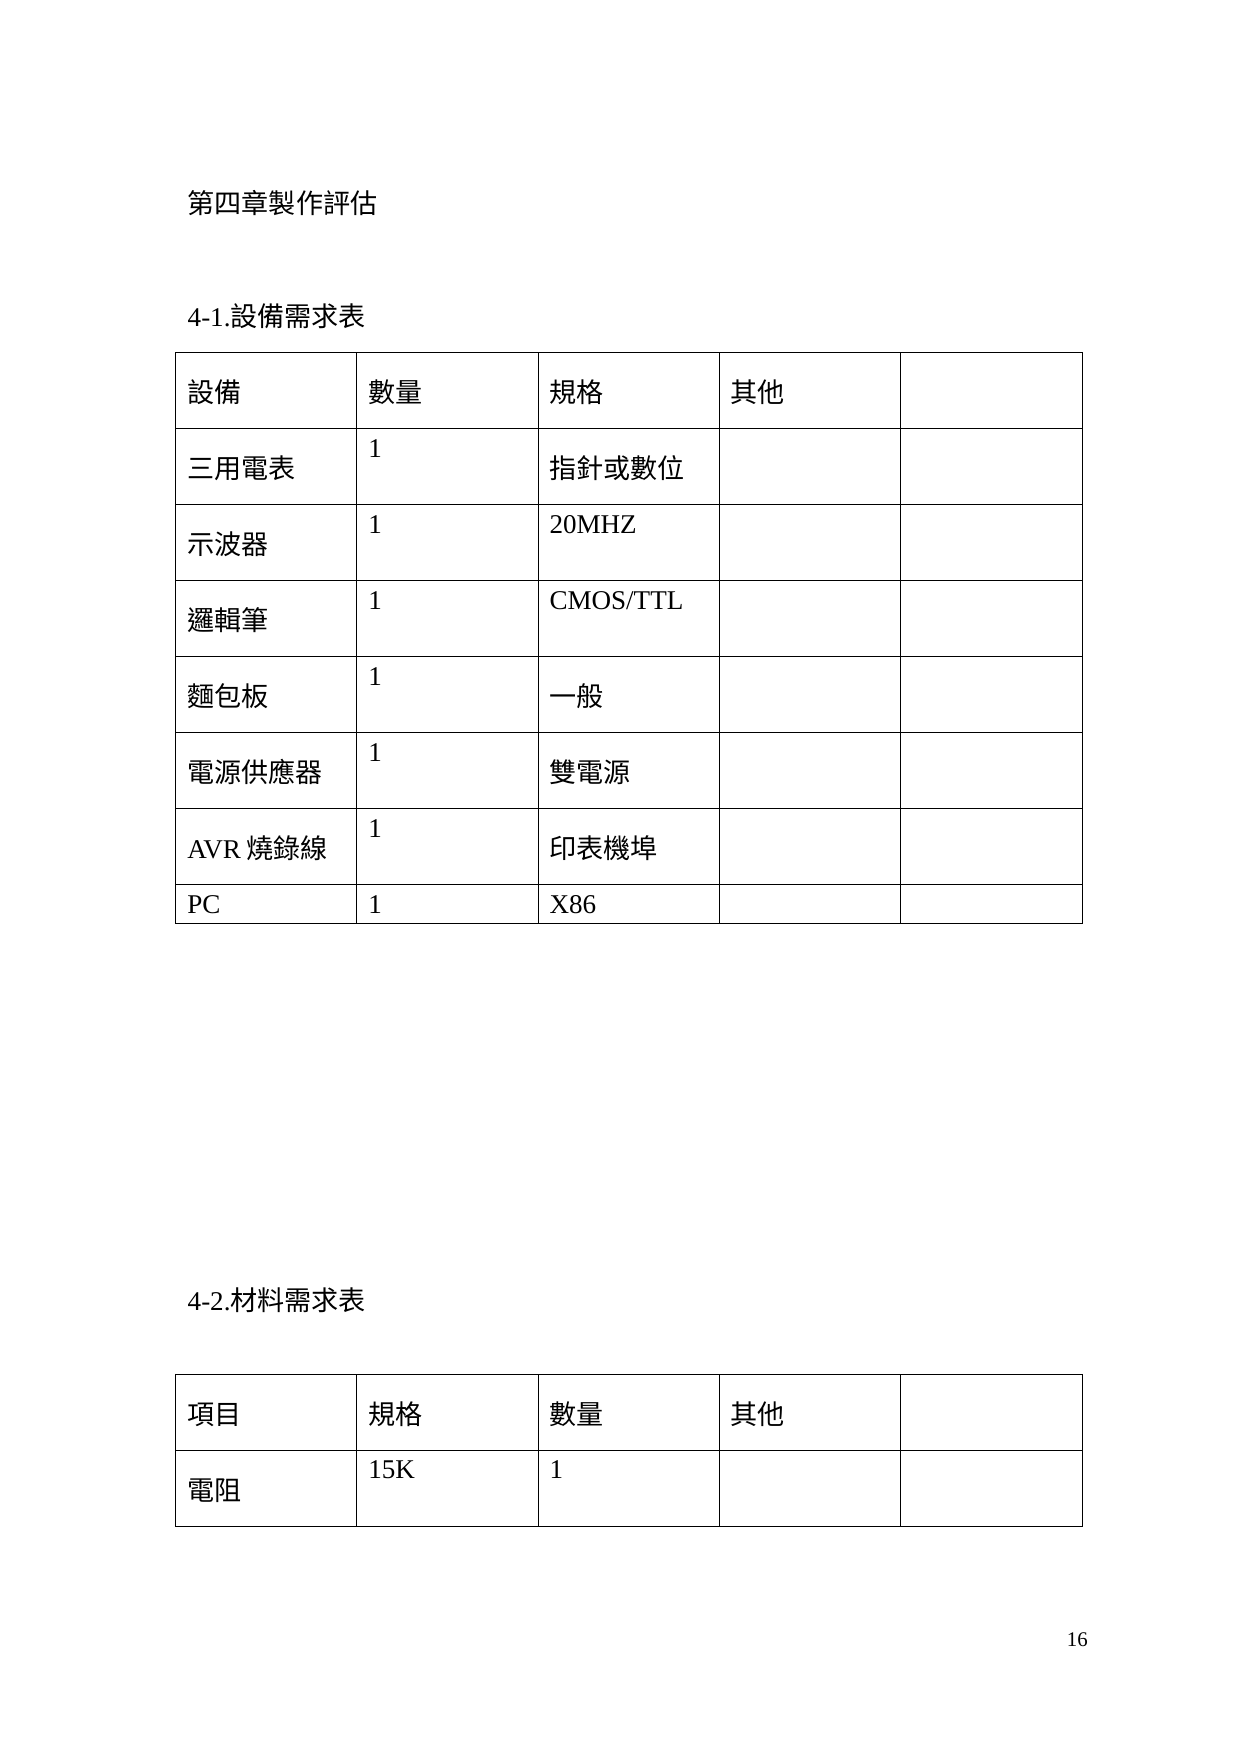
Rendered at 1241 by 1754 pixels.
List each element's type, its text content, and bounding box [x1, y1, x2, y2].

table_header 數量 [357, 353, 538, 428]
table_header 設備 [176, 353, 356, 428]
table_cell PC [176, 885, 356, 923]
table_cell [720, 657, 900, 732]
table_cell 15K [357, 1451, 538, 1526]
table_header 規格 [539, 353, 719, 428]
text 4-1.設備需求表 [187, 277, 1087, 352]
table_cell [720, 809, 900, 884]
table_cell 1 [539, 1451, 719, 1526]
table_cell 1 [357, 581, 538, 656]
table_header 規格 [357, 1375, 538, 1450]
table_cell 1 [357, 657, 538, 732]
table_header [901, 353, 1082, 428]
table_cell [720, 581, 900, 656]
table_cell 電源供應器 [176, 733, 356, 808]
table_cell [901, 505, 1082, 580]
table_cell 雙電源 [539, 733, 719, 808]
table_cell 一般 [539, 657, 719, 732]
table_cell 指針或數位 [539, 429, 719, 504]
table_cell 1 [357, 429, 538, 504]
table_cell [720, 505, 900, 580]
table_cell [901, 581, 1082, 656]
table_cell 邏輯筆 [176, 581, 356, 656]
table_cell 麵包板 [176, 657, 356, 732]
table_cell [901, 429, 1082, 504]
table_cell 電阻 [176, 1451, 356, 1526]
table_cell [720, 733, 900, 808]
table_cell 示波器 [176, 505, 356, 580]
table_cell X86 [539, 885, 719, 923]
table_cell [901, 809, 1082, 884]
table_header 數量 [539, 1375, 719, 1450]
table_header 項目 [176, 1375, 356, 1450]
table_header 其他 [720, 1375, 900, 1450]
table_cell 1 [357, 733, 538, 808]
table_cell [901, 885, 1082, 923]
table_cell [901, 1451, 1082, 1526]
table_cell 印表機埠 [539, 809, 719, 884]
table_cell [901, 733, 1082, 808]
table_cell [720, 429, 900, 504]
table_cell 1 [357, 809, 538, 884]
table_cell [901, 657, 1082, 732]
table_cell 1 [357, 885, 538, 923]
table_header 其他 [720, 353, 900, 428]
table_cell [720, 1451, 900, 1526]
table_cell AVR燒錄線 [176, 809, 356, 884]
text 4-2.材料需求表 [187, 1261, 1087, 1336]
table_cell 20MHZ [539, 505, 719, 580]
table_cell 三用電表 [176, 429, 356, 504]
table_header [901, 1375, 1082, 1450]
table_cell CMOS/TTL [539, 581, 719, 656]
text 第四章製作評估 [187, 164, 1087, 239]
table_cell 1 [357, 505, 538, 580]
table_cell [720, 885, 900, 923]
